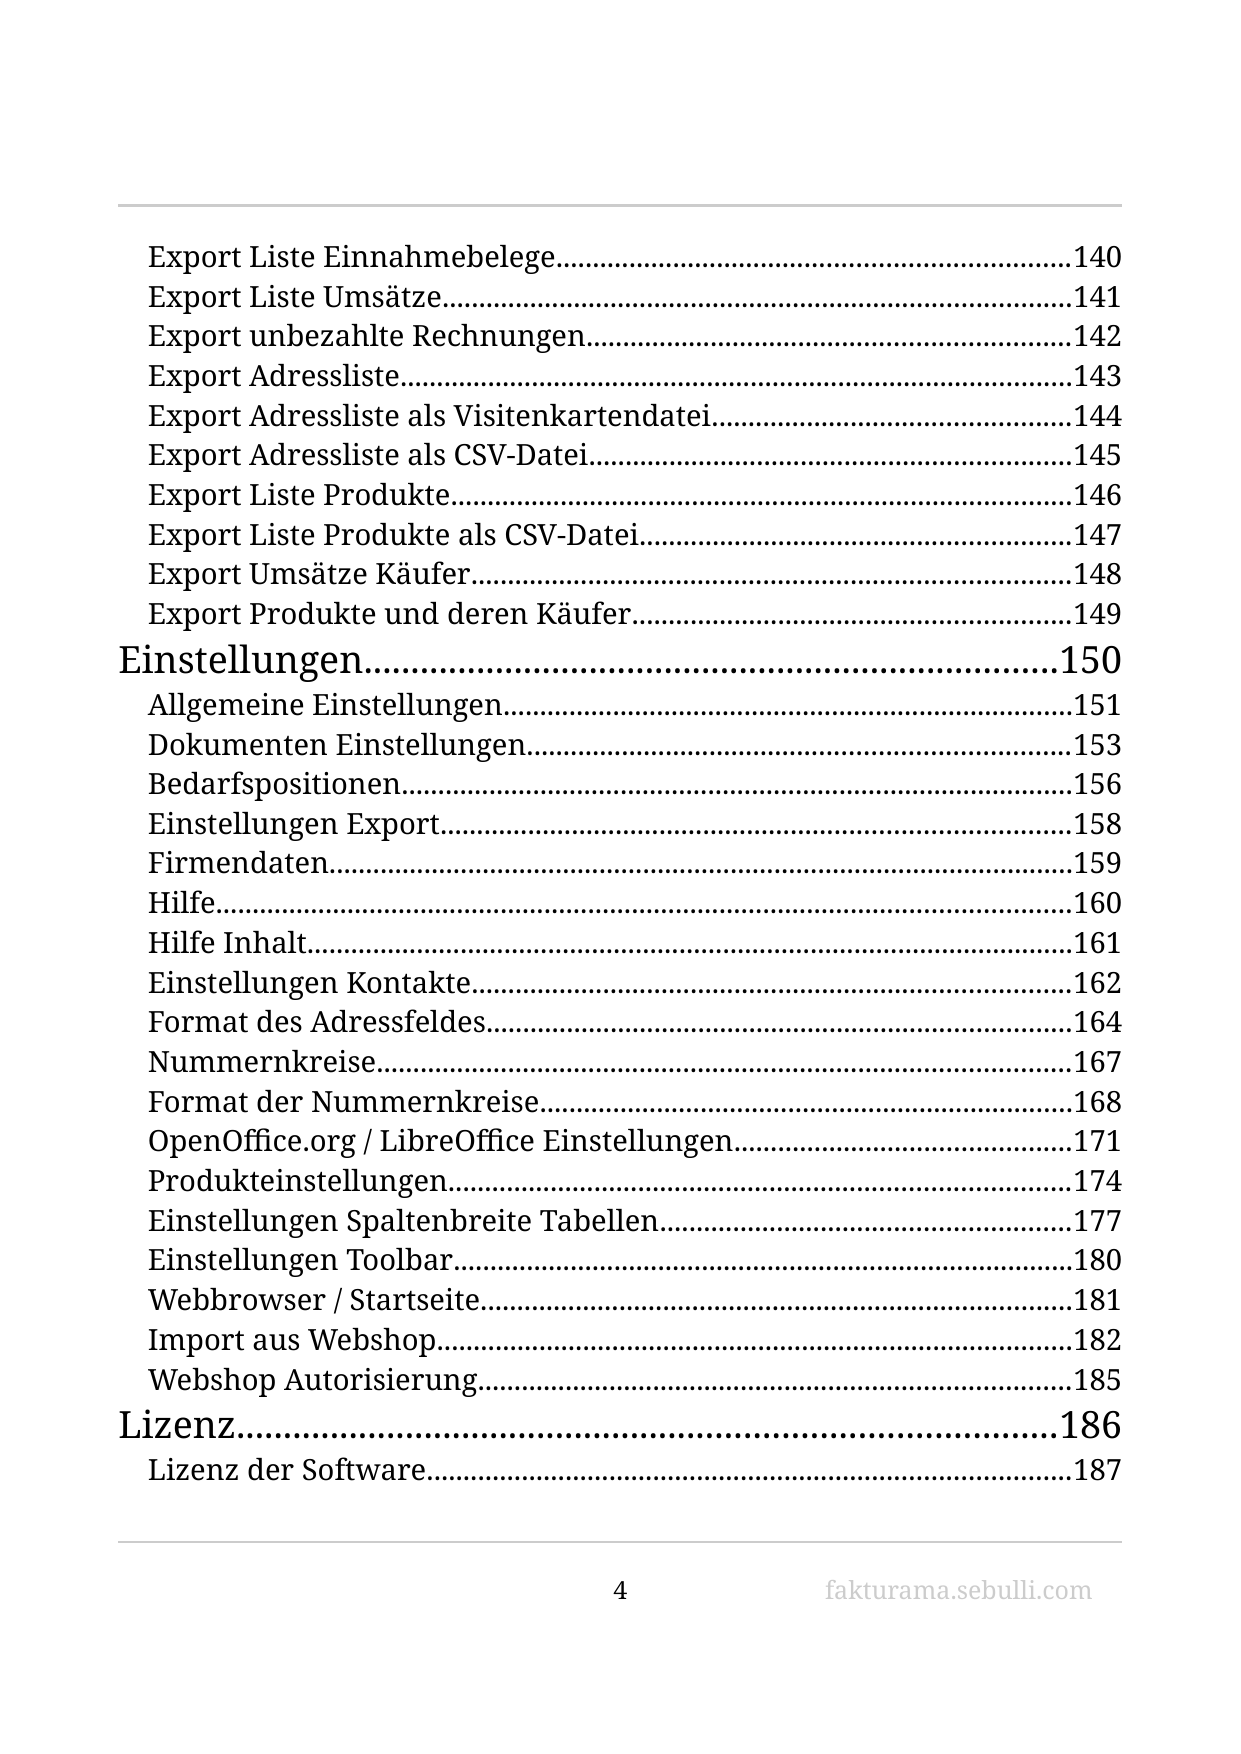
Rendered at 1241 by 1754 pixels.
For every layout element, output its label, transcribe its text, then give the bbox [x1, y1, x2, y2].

text OpenOffice.org / LibreOffice Einstellungen 171 [148, 1121, 1122, 1160]
text Export Liste Produkte 146 [148, 474, 1122, 514]
text Einstellungen Toolbar 180 [148, 1240, 1122, 1279]
text Export Adressliste als CSV-Datei 145 [148, 434, 1122, 474]
text Export Adressliste 143 [148, 355, 1122, 395]
text Format des Adressfeldes 164 [148, 1002, 1122, 1041]
text Nummernkreise 167 [148, 1041, 1122, 1081]
text Bedarfspositionen 156 [148, 763, 1122, 803]
text Export Produkte und deren Käufer 149 [148, 593, 1122, 633]
text Lizenz 186 [118, 1398, 1122, 1449]
text Export Adressliste als Visitenkartendatei 144 [148, 395, 1122, 434]
text Produkteinstellungen 174 [148, 1160, 1122, 1200]
text Einstellungen Spaltenbreite Tabellen 177 [148, 1200, 1122, 1240]
text Hilfe 160 [148, 882, 1122, 922]
text Webbrowser / Startseite 181 [148, 1279, 1122, 1319]
text Allgemeine Einstellungen 151 [148, 684, 1122, 724]
text Export Liste Produkte als CSV-Datei 147 [148, 514, 1122, 554]
text Einstellungen 150 [118, 633, 1122, 684]
text Einstellungen Kontakte 162 [148, 962, 1122, 1002]
text Firmendaten 159 [148, 843, 1122, 882]
text Export Liste Umsätze 141 [148, 276, 1122, 316]
text Lizenz der Software 187 [148, 1449, 1122, 1489]
text Einstellungen Export 158 [148, 803, 1122, 843]
text Export Liste Einnahmebelege 140 [148, 236, 1122, 276]
text Import aus Webshop 182 [148, 1319, 1122, 1359]
text Export Umsätze Käufer 148 [148, 554, 1122, 593]
text Dokumenten Einstellungen 153 [148, 724, 1122, 763]
text Export unbezahlte Rechnungen 142 [148, 316, 1122, 355]
text Format der Nummernkreise 168 [148, 1081, 1122, 1121]
text Webshop Autorisierung 185 [148, 1359, 1122, 1398]
text Hilfe Inhalt 161 [148, 922, 1122, 962]
